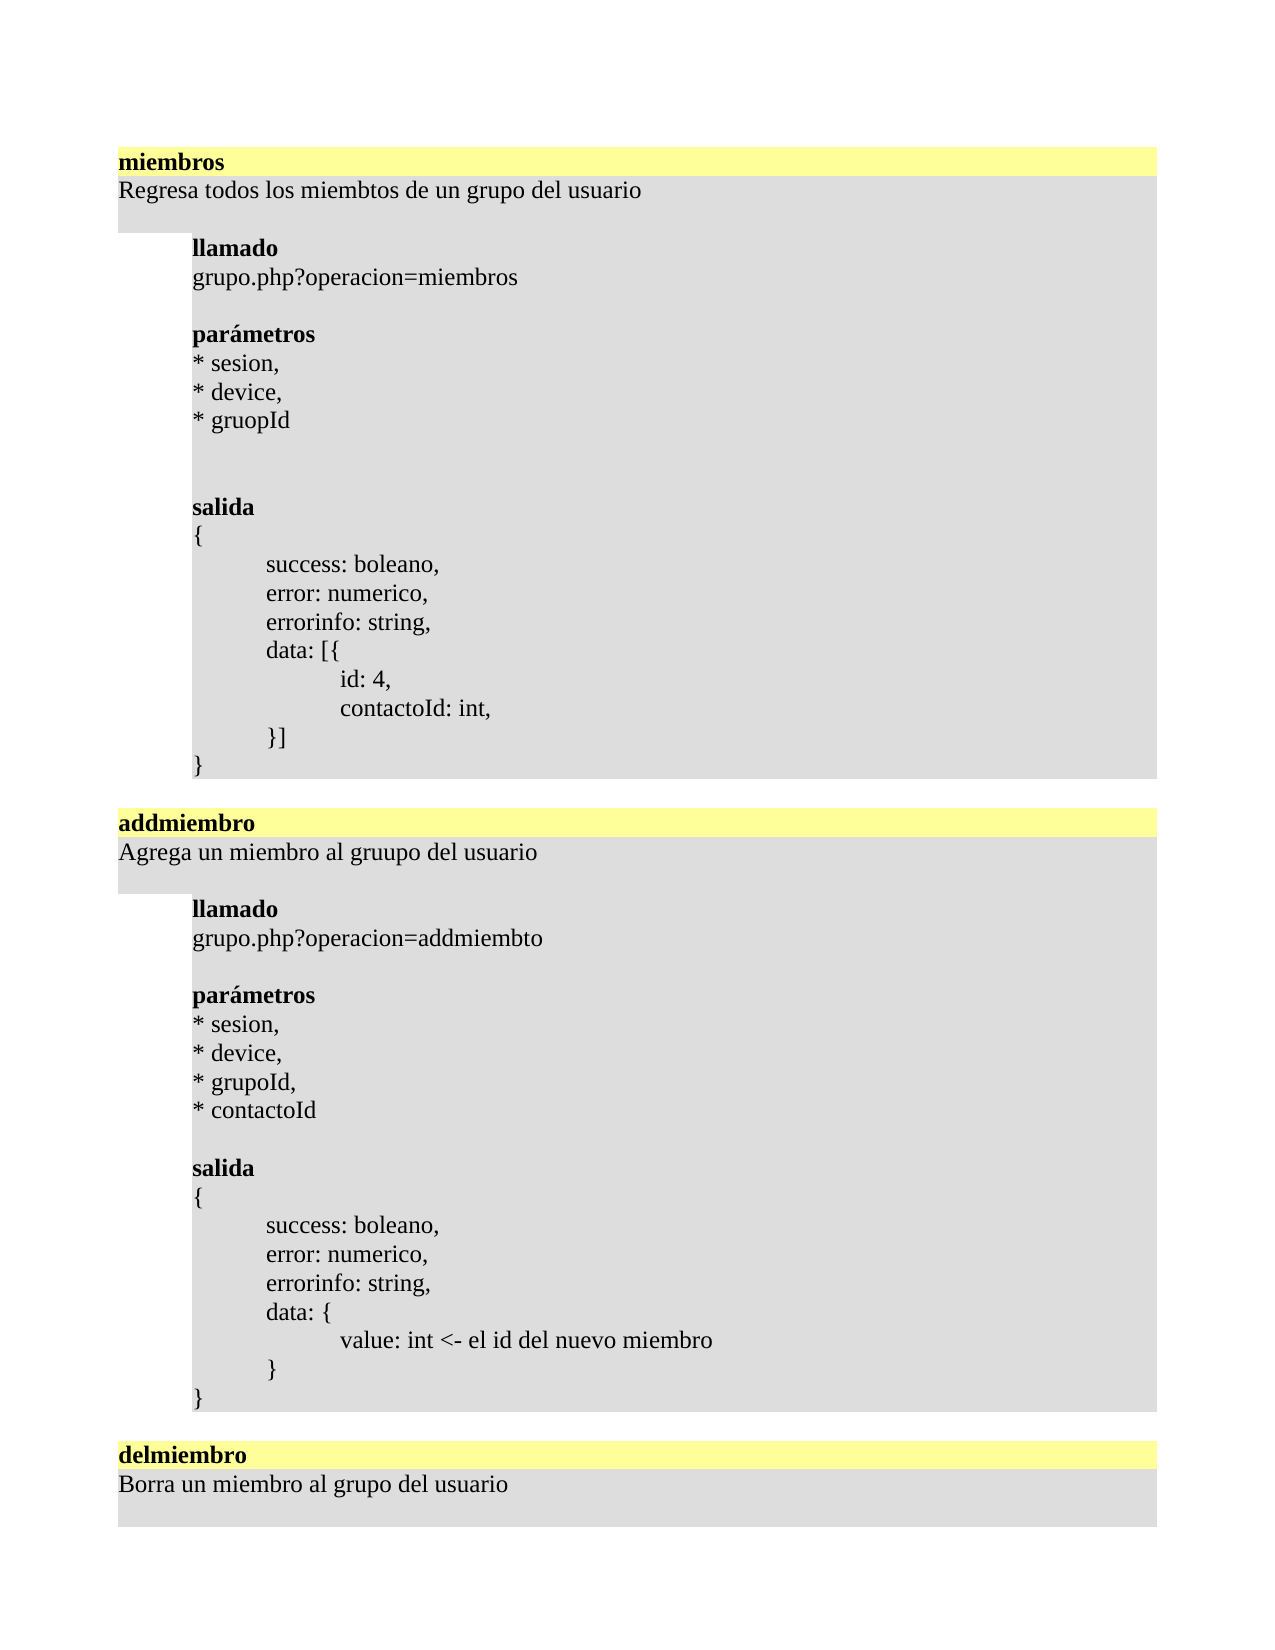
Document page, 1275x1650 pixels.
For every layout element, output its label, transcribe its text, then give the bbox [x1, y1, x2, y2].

text Regresa todos los miembtos de un grupo del usuario [118, 176, 1157, 204]
text success: boleano, [192, 549, 1157, 578]
text salida [192, 1153, 1157, 1182]
text miembros [118, 147, 1157, 176]
text addmiembro [118, 808, 1157, 837]
text error: numerico, [192, 1239, 1157, 1268]
text grupo.php?operacion=addmiembto [192, 923, 1157, 952]
text * grupoId, [192, 1067, 1157, 1096]
text } [192, 751, 1157, 779]
text { [192, 1182, 1157, 1211]
text salida [192, 492, 1157, 521]
text id: 4, [192, 664, 1157, 693]
text data: { [192, 1297, 1157, 1326]
text contactoId: int, [192, 693, 1157, 722]
text error: numerico, [192, 578, 1157, 607]
text errorinfo: string, [192, 607, 1157, 636]
text Agrega un miembro al gruupo del usuario [118, 837, 1157, 866]
text llamado [192, 894, 1157, 923]
text data: [{ [192, 636, 1157, 664]
text * sesion, [192, 1009, 1157, 1038]
text delmiembro [118, 1441, 1157, 1469]
text parámetros [192, 319, 1157, 348]
text } [192, 1383, 1157, 1412]
text success: boleano, [192, 1211, 1157, 1239]
text { [192, 521, 1157, 549]
text Borra un miembro al grupo del usuario [118, 1469, 1157, 1498]
text * sesion, [192, 348, 1157, 377]
text * device, [192, 377, 1157, 406]
text errorinfo: string, [192, 1268, 1157, 1297]
text * contactoId [192, 1096, 1157, 1124]
text * device, [192, 1038, 1157, 1067]
text value: int <- el id del nuevo miembro [192, 1326, 1157, 1354]
text llamado [192, 233, 1157, 262]
text parámetros [192, 981, 1157, 1009]
text }] [192, 722, 1157, 751]
text * gruopId [192, 406, 1157, 434]
text grupo.php?operacion=miembros [192, 262, 1157, 291]
text } [192, 1354, 1157, 1383]
